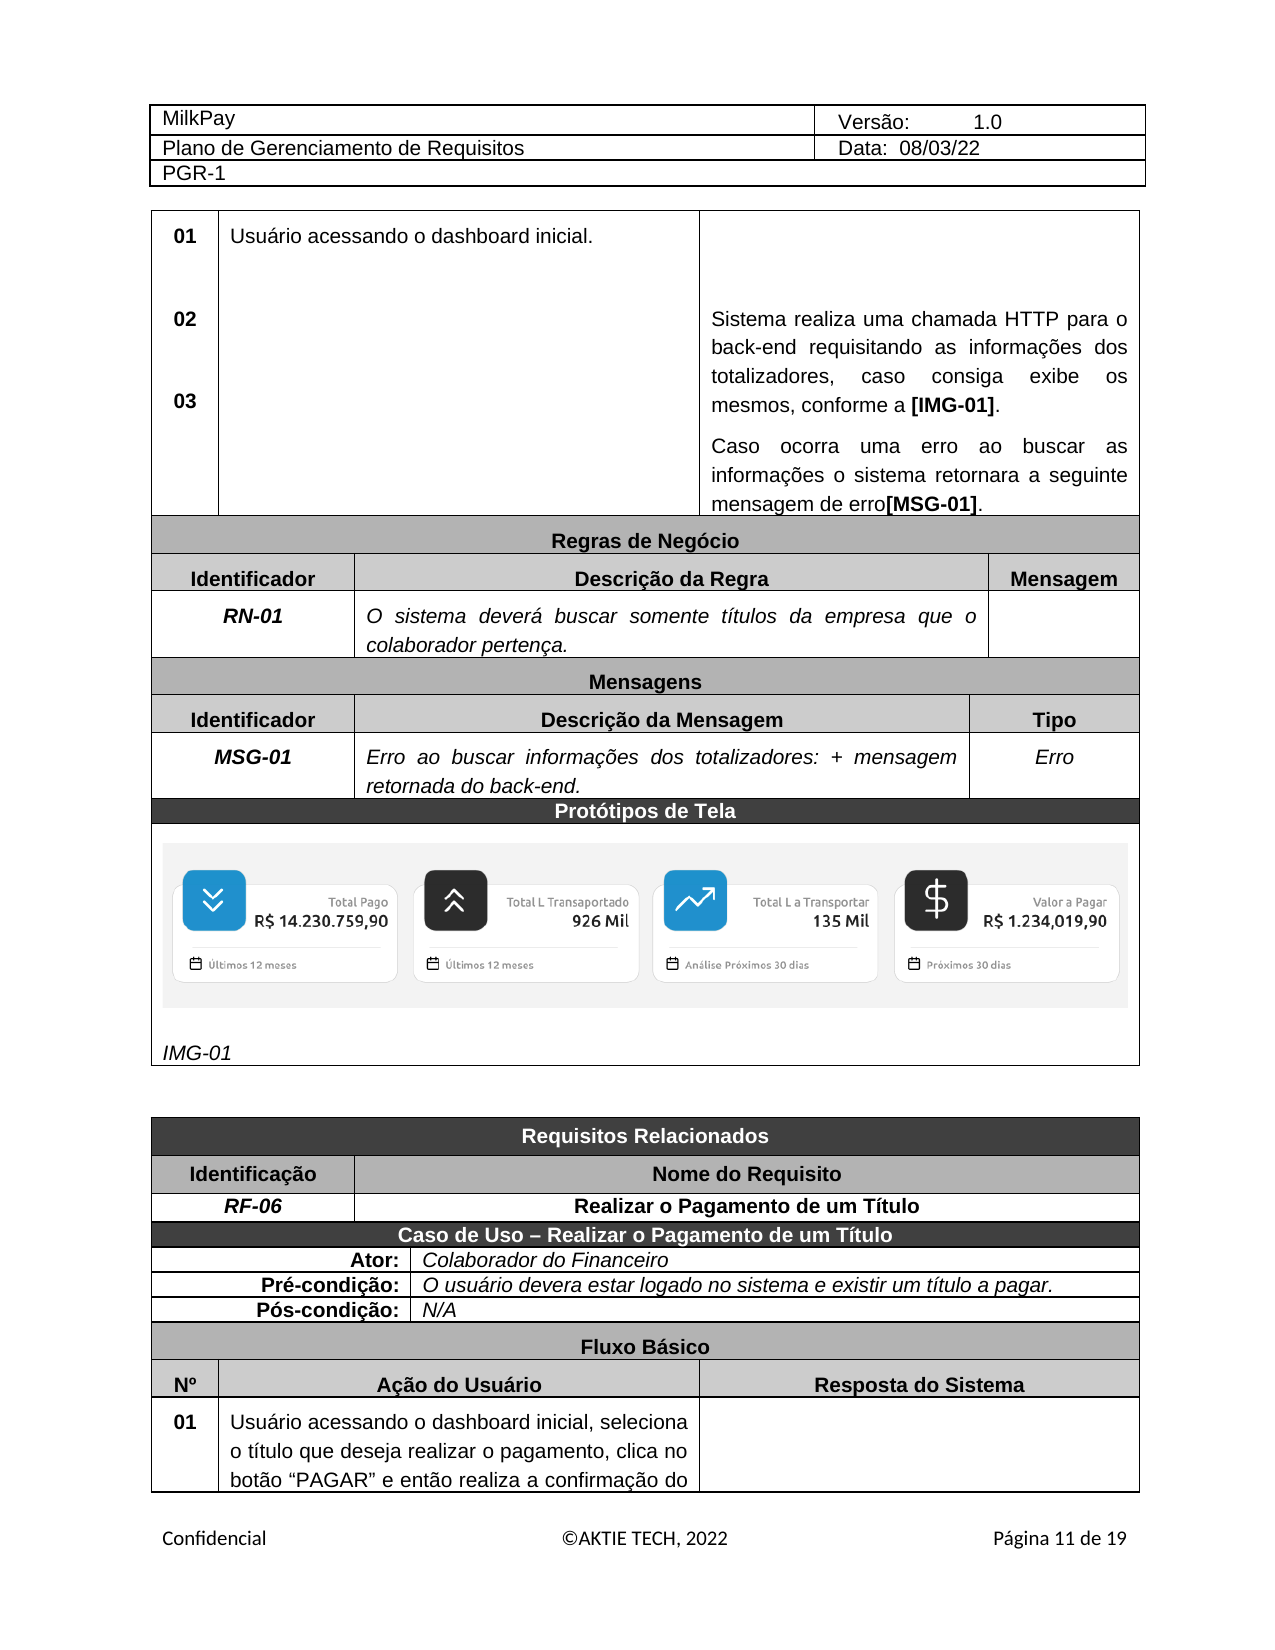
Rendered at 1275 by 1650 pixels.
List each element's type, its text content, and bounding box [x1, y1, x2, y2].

table_cell Resposta do Sistema [700, 1360, 1139, 1396]
table_cell Identificador [152, 554, 354, 590]
table_cell Usuário acessando o dashboard inicial. [219, 211, 699, 515]
table_header Requisitos Relacionados [152, 1118, 1139, 1155]
table_cell Erro [970, 733, 1139, 798]
table_cell Protótipos de Tela [152, 799, 1139, 823]
table_cell Ator: [152, 1248, 410, 1271]
table_cell Erro ao buscar informações dos totalizadores: + mensagem retornada do back-end. [355, 733, 969, 798]
table_cell [700, 1398, 1139, 1491]
table_cell Sistema realiza uma chamada HTTP para o back-end requisitando as informações dos totalizadores, caso consiga exibe os mesmos, conforme a [IMG-01]. Caso ocorra uma erro ao buscar as informações o sistema retornara a seguinte mensagem de erro[MSG-01]. [700, 211, 1139, 515]
table_cell Descrição da Mensagem [355, 695, 969, 732]
table_cell Ação do Usuário [219, 1360, 699, 1396]
table_cell MSG-01 [152, 733, 354, 798]
table_cell Colaborador do Financeiro [411, 1248, 1139, 1271]
table_cell Pós-condição: [152, 1298, 410, 1321]
table_cell RF-06 [152, 1194, 354, 1221]
table_cell Regras de Negócio [152, 516, 1139, 553]
table_cell Nome do Requisito [355, 1156, 1139, 1193]
table_cell 01 [152, 1398, 218, 1491]
table_cell RN-01 [152, 591, 354, 657]
table_cell Usuário acessando o dashboard inicial, seleciona o título que deseja realizar o pagamento, clica no botão “PAGAR” e então realiza a confirmação do [219, 1398, 699, 1491]
table_cell Fluxo Básico [152, 1323, 1139, 1359]
table_cell Identificação [152, 1156, 354, 1193]
table_cell Descrição da Regra [355, 554, 988, 590]
table_cell Pré-condição: [152, 1273, 410, 1296]
table_cell [989, 591, 1139, 657]
table_cell Mensagens [152, 658, 1139, 694]
table_cell Tipo [970, 695, 1139, 732]
table_cell Caso de Uso – Realizar o Pagamento de um Título [152, 1223, 1139, 1246]
table_cell Mensagem [989, 554, 1139, 590]
table_cell 01 02 03 [152, 211, 218, 515]
table_cell N/A [411, 1298, 1139, 1321]
table_cell Realizar o Pagamento de um Título [355, 1194, 1139, 1221]
table_cell Identificador [152, 695, 354, 732]
table_cell Nº [152, 1360, 218, 1396]
table_cell O sistema deverá buscar somente títulos da empresa que o colaborador pertença. [355, 591, 988, 657]
table_cell O usuário devera estar logado no sistema e existir um título a pagar. [411, 1273, 1139, 1296]
table_cell IMG-01 [152, 824, 1139, 1065]
picture [162, 843, 1128, 1008]
